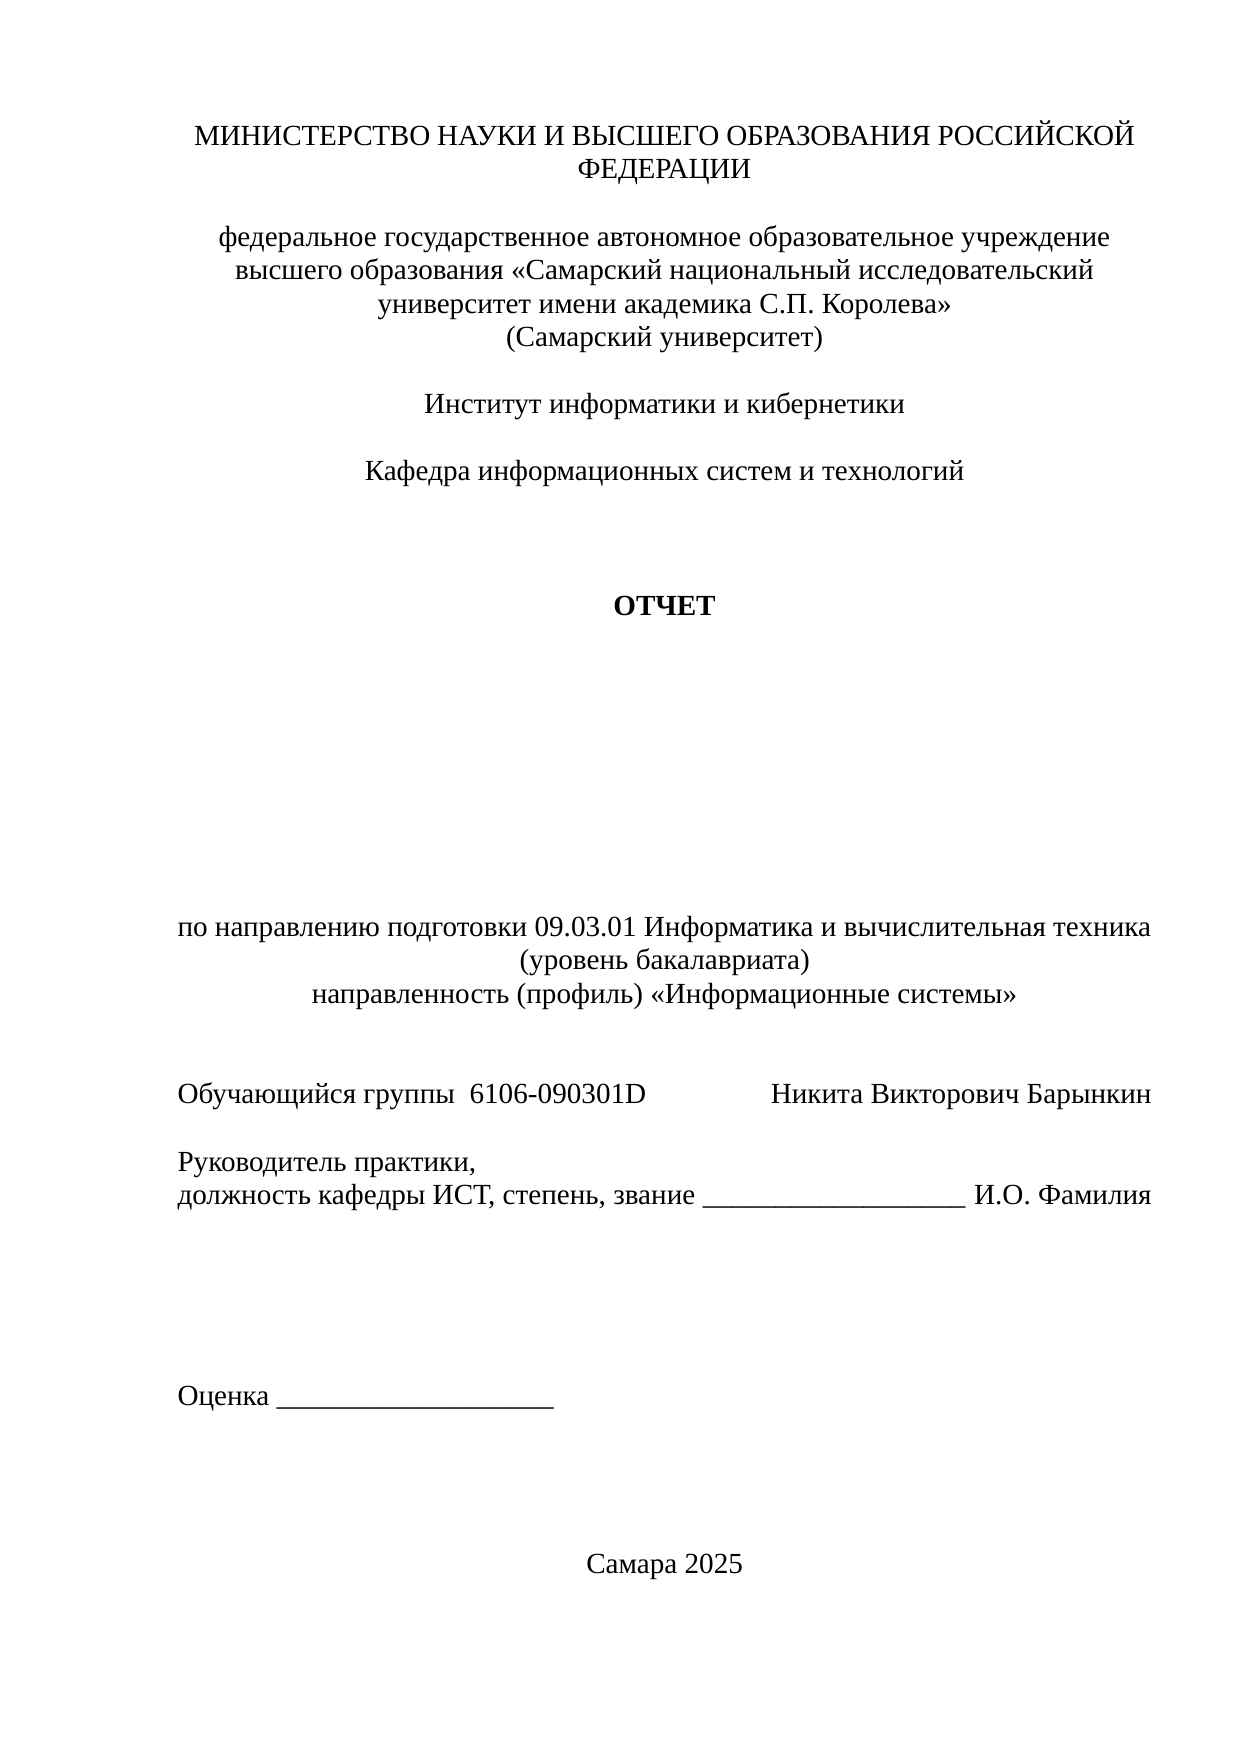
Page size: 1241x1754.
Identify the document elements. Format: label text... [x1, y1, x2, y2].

text (Самарский университет) [177, 319, 1152, 353]
text Обучающийся группы 6106-090301D Никита Викторович Барынкин [177, 1077, 1152, 1110]
text Институт информатики и кибернетики [177, 386, 1152, 420]
text Оценка ___________________ [177, 1378, 1152, 1412]
text федеральное государственное автономное образовательное учреждение высшего образования «Самарский национальный исследовательский университет имени академика С.П. Королева» [177, 219, 1152, 319]
text МИНИСТЕРСТВО НАУКИ И ВЫСШЕГО ОБРАЗОВАНИЯ РОССИЙСКОЙ ФЕДЕРАЦИИ [177, 118, 1152, 185]
text Руководитель практики, [177, 1144, 1152, 1177]
text по направлению подготовки 09.03.01 Информатика и вычислительная техника [177, 909, 1152, 942]
text ОТЧЕТ [177, 588, 1152, 621]
text (уровень бакалавриата) [177, 942, 1152, 976]
text Кафедра информационных систем и технологий [177, 453, 1152, 487]
text должность кафедры ИСТ, степень, звание __________________ И.О. Фамилия [177, 1177, 1152, 1211]
text направленность (профиль) «Информационные системы» [177, 976, 1152, 1009]
text Самара 2025 [177, 1546, 1152, 1580]
